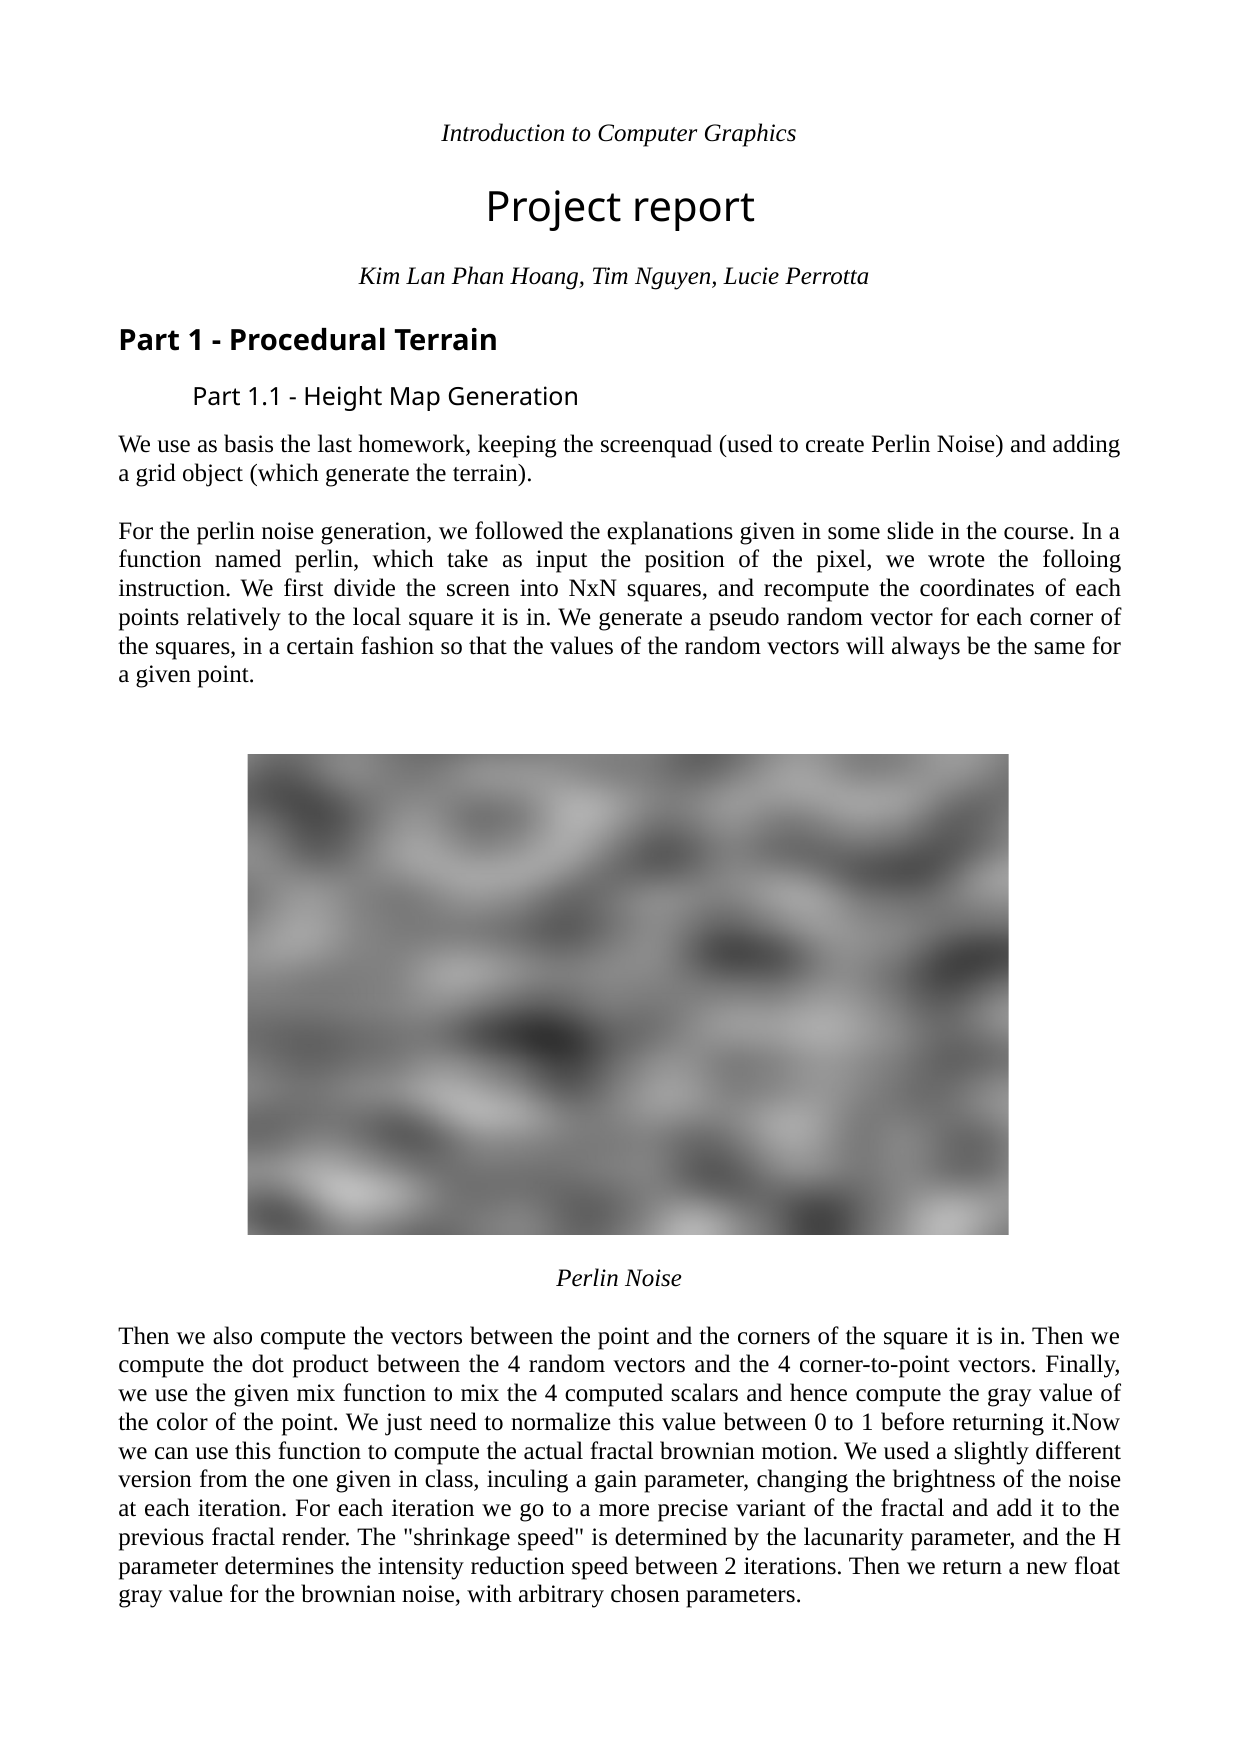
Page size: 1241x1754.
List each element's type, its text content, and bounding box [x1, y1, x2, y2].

text Perlin Noise [118, 1263, 1122, 1292]
text For the perlin noise generation, we followed the explanations given in some slide in the course. In a function named perlin, which take as input the position of the pixel, we wrote the folloing instruction. We first divide the screen into NxN squares, and recompute the coordinates of each points relatively to the local square it is in. We generate a pseudo random vector for each corner of the squares, in a certain fashion so that the values of the random vectors will always be the same for a given point. [118, 516, 1122, 688]
text We use as basis the last homework, keeping the screenquad (used to create Perlin Noise) and adding a grid object (which generate the terrain). [118, 429, 1122, 487]
text Part 1.1 - Height Map Generation [118, 378, 1122, 412]
text Part 1 - Procedural Terrain [118, 319, 1122, 359]
text Then we also compute the vectors between the point and the corners of the square it is in. Then we compute the dot product between the 4 random vectors and the 4 corner-to-point vectors. Finally, we use the given mix function to mix the 4 computed scalars and hence compute the gray value of the color of the point. We just need to normalize this value between 0 to 1 before returning it.Now we can use this function to compute the actual fractal brownian motion. We used a slightly different version from the one given in class, inculing a gain parameter, changing the brightness of the noise at each iteration. For each iteration we go to a more precise variant of the fractal and add it to the previous fractal render. The "shrinkage speed" is determined by the lacunarity parameter, and the H parameter determines the intensity reduction speed between 2 iterations. Then we return a new float gray value for the brownian noise, with arbitrary chosen parameters. [118, 1321, 1122, 1608]
text Project report [118, 176, 1122, 233]
picture [247, 754, 1009, 1235]
text Kim Lan Phan Hoang, Tim Nguyen, Lucie Perrotta [118, 261, 1122, 290]
